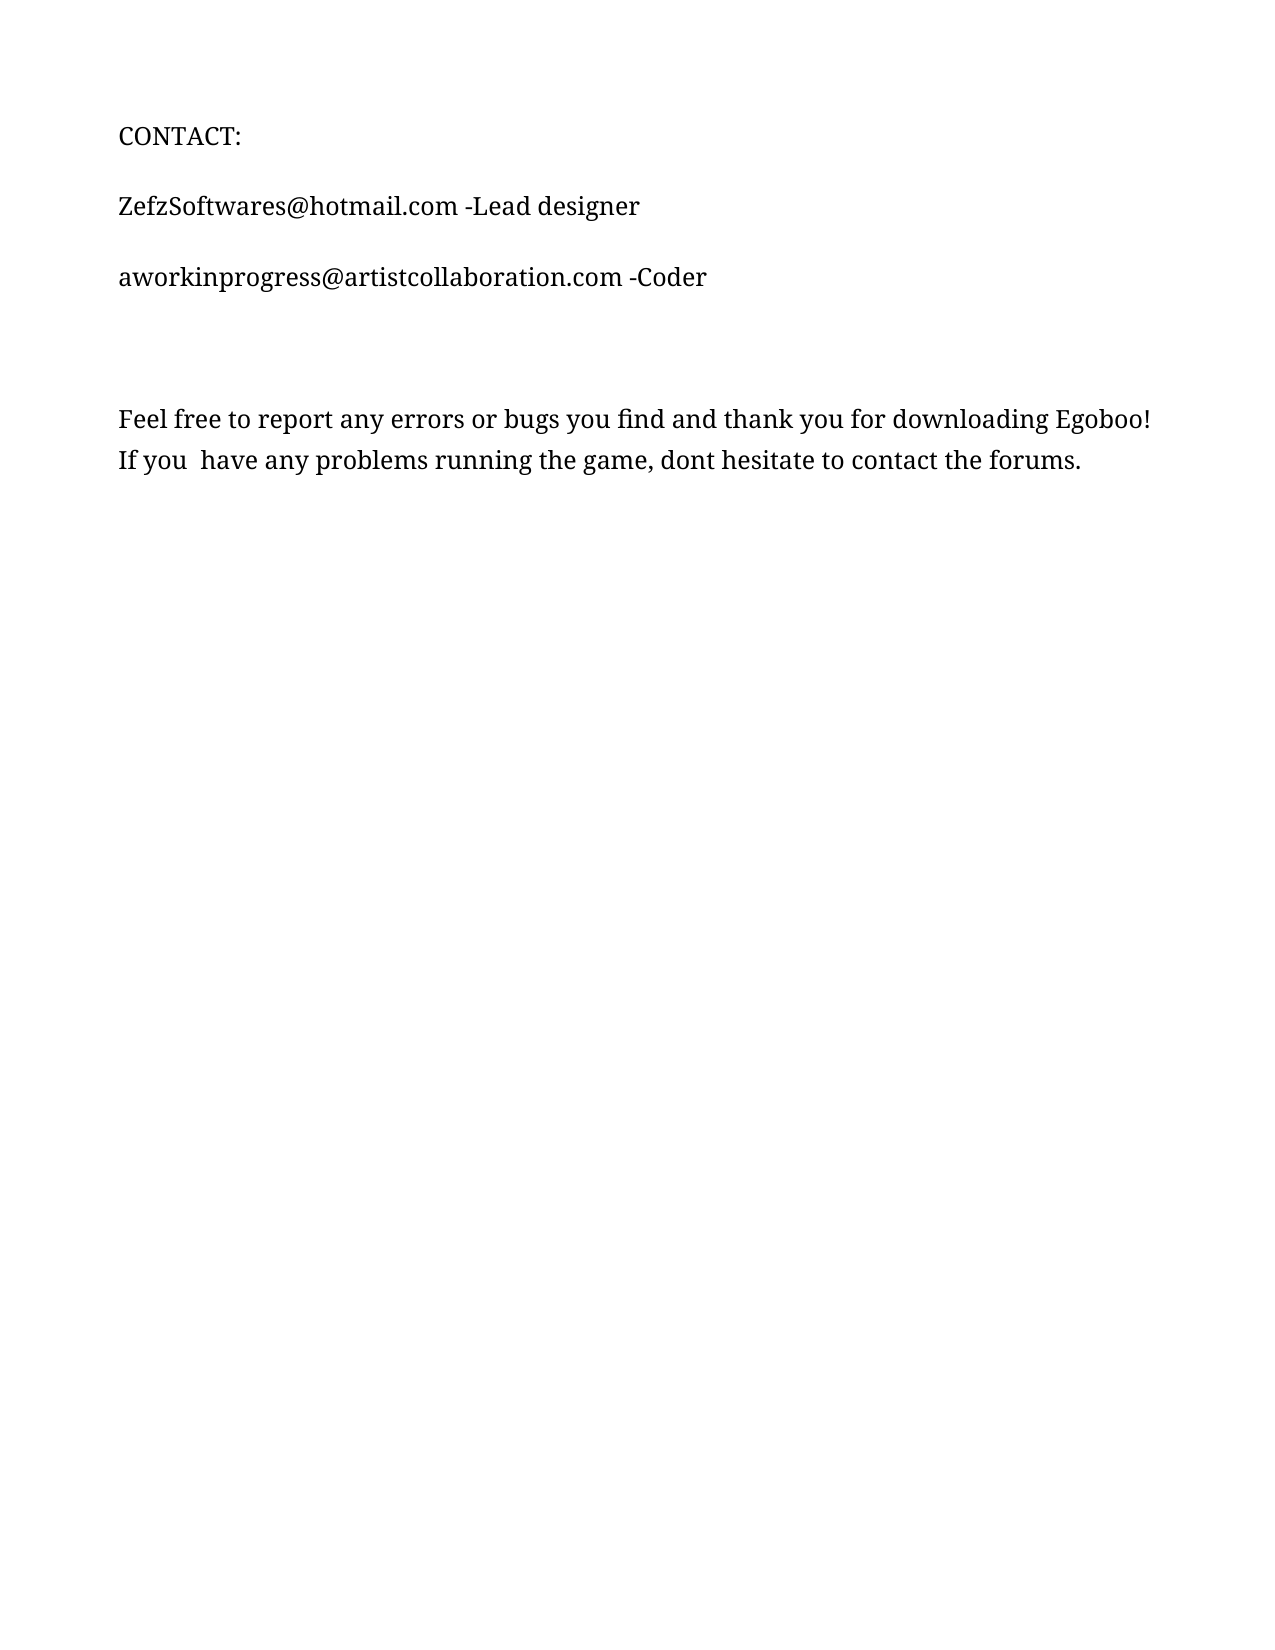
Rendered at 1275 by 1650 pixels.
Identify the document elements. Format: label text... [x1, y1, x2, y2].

text Feel free to report any errors or bugs you find and thank you for downloading Egoboo! If you have any problems running the game, dont hesitate to contact the forums. [118, 401, 1157, 476]
text CONTACT: [118, 118, 1157, 152]
text aworkinprogress@artistcollaboration.com -Coder [118, 260, 1157, 294]
text ZefzSoftwares@hotmail.com -Lead designer [118, 189, 1157, 223]
